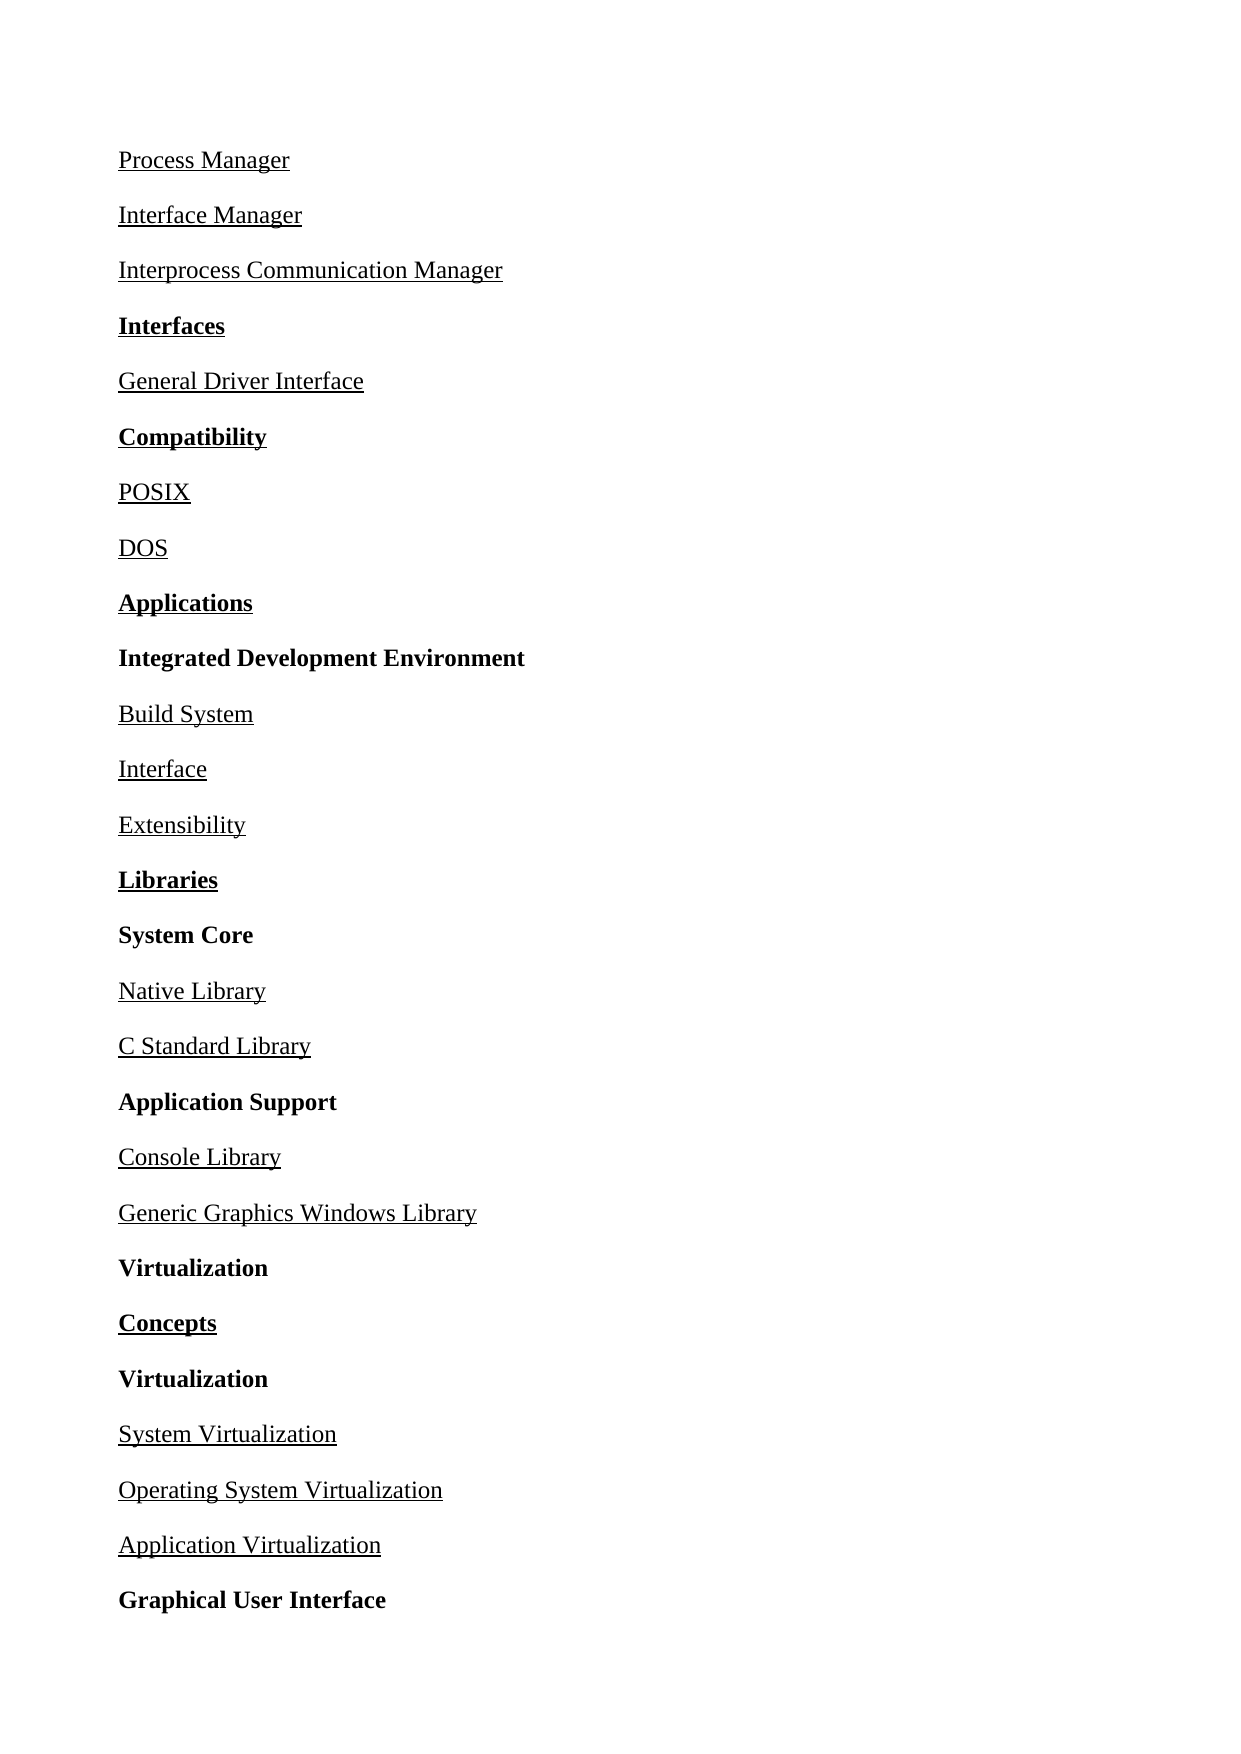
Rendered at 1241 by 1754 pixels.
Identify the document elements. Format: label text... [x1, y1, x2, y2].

text Libraries [118, 866, 1122, 894]
text Console Library [118, 1143, 1122, 1171]
text Concepts [118, 1309, 1122, 1337]
text Compatibility [118, 423, 1122, 451]
text Applications [118, 589, 1122, 617]
text Integrated Development Environment [118, 644, 1122, 672]
text Interprocess Communication Manager [118, 257, 1122, 284]
text System Core [118, 922, 1122, 949]
text Extensibility [118, 811, 1122, 838]
text Build System [118, 700, 1122, 728]
text Operating System Virtualization [118, 1476, 1122, 1503]
text Generic Graphics Windows Library [118, 1199, 1122, 1226]
text Process Manager [118, 146, 1122, 173]
text General Driver Interface [118, 367, 1122, 395]
text POSIX [118, 478, 1122, 506]
text DOS [118, 534, 1122, 561]
text C Standard Library [118, 1032, 1122, 1060]
text System Virtualization [118, 1420, 1122, 1448]
text Graphical User Interface [118, 1587, 1122, 1614]
text Native Library [118, 977, 1122, 1005]
text Virtualization [118, 1365, 1122, 1393]
text Application Support [118, 1088, 1122, 1116]
text Virtualization [118, 1254, 1122, 1282]
text Interface Manager [118, 201, 1122, 229]
text Interface [118, 755, 1122, 783]
text Interfaces [118, 312, 1122, 340]
text Application Virtualization [118, 1531, 1122, 1559]
